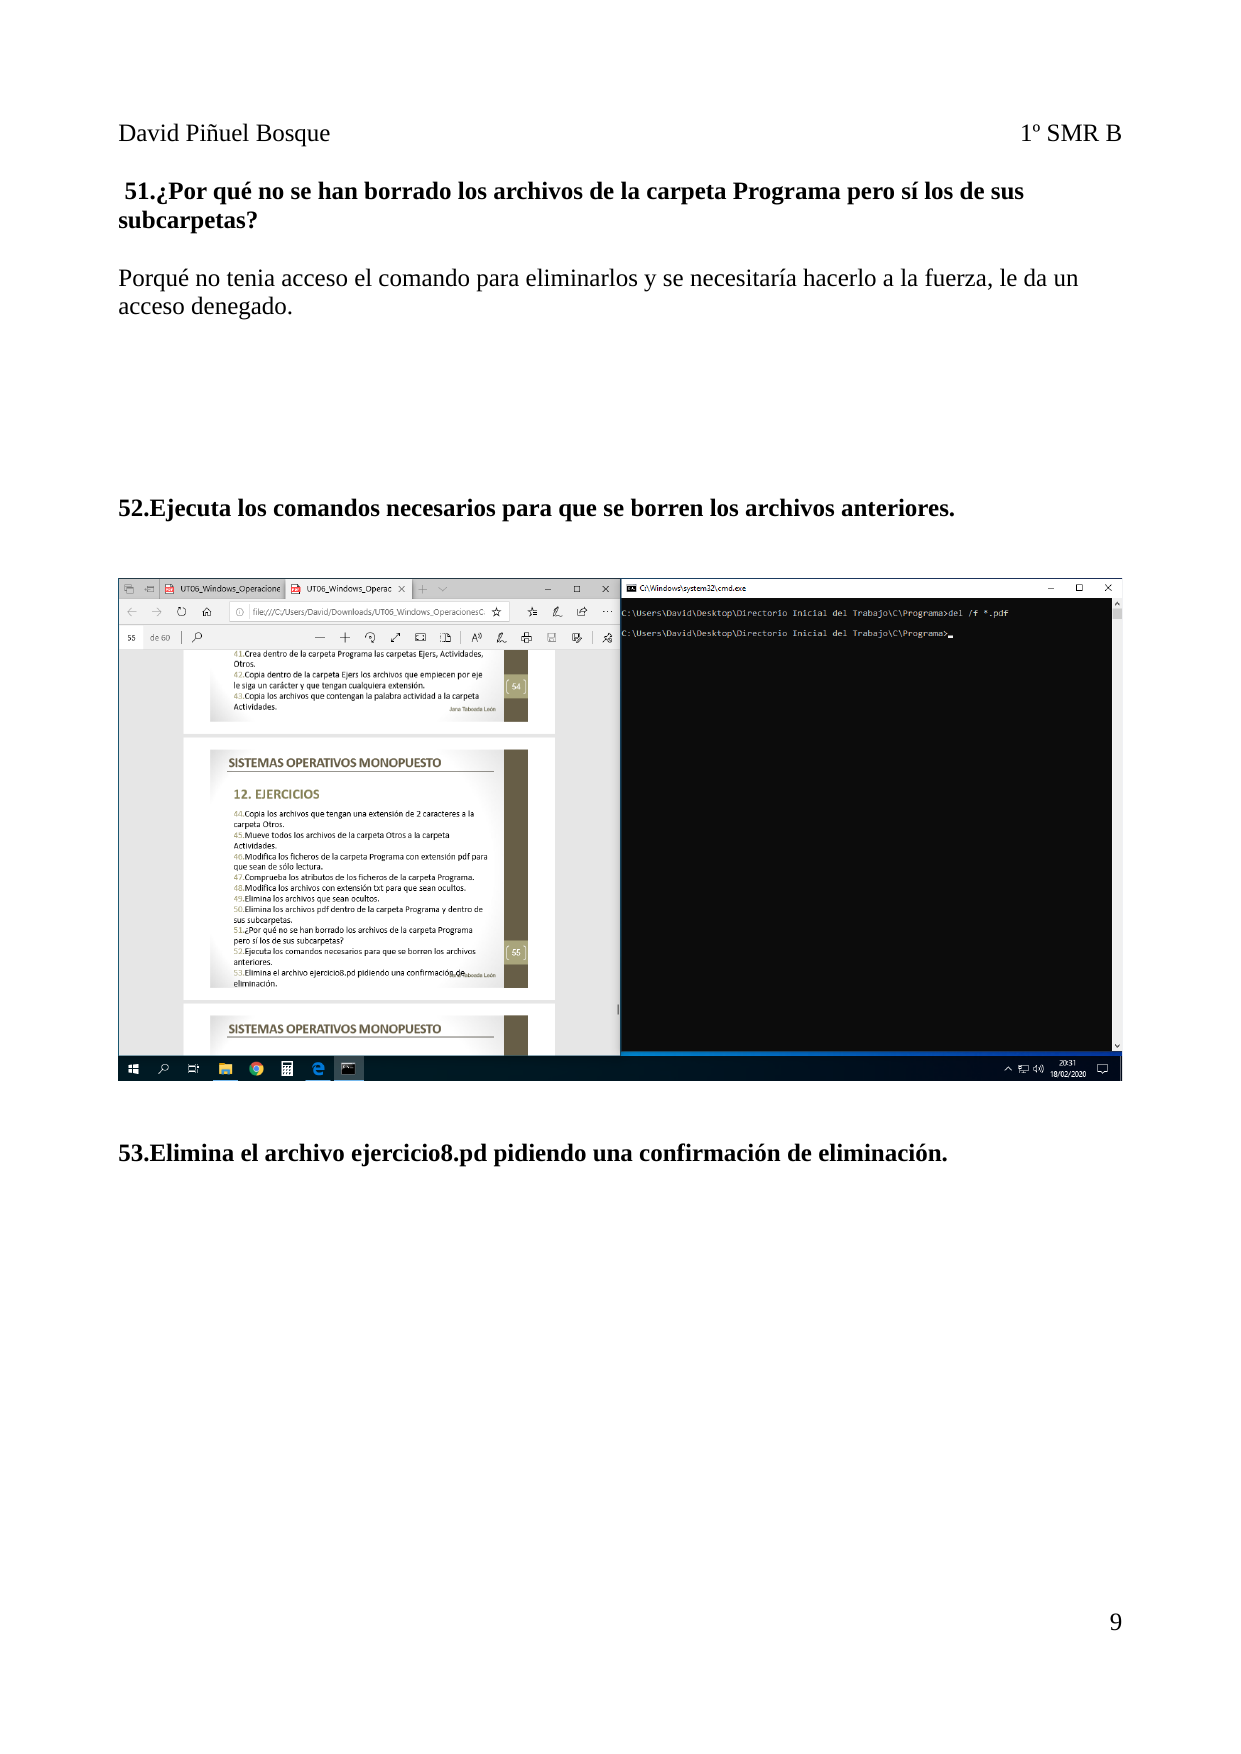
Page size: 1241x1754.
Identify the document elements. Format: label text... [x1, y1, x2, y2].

text 52.Ejecuta los comandos necesarios para que se borren los archivos anteriores. [118, 493, 1122, 521]
text 51.¿Por qué no se han borrado los archivos de la carpeta Programa pero sí los de sus subcarpetas? [118, 176, 1122, 234]
picture [118, 578, 1123, 1081]
text Porqué no tenia acceso el comando para eliminarlos y se necesitaría hacerlo a la fuerza, le da un acceso denegado. [118, 263, 1122, 320]
text 53.Elimina el archivo ejercicio8.pd pidiendo una confirmación de eliminación. [118, 1138, 1122, 1167]
